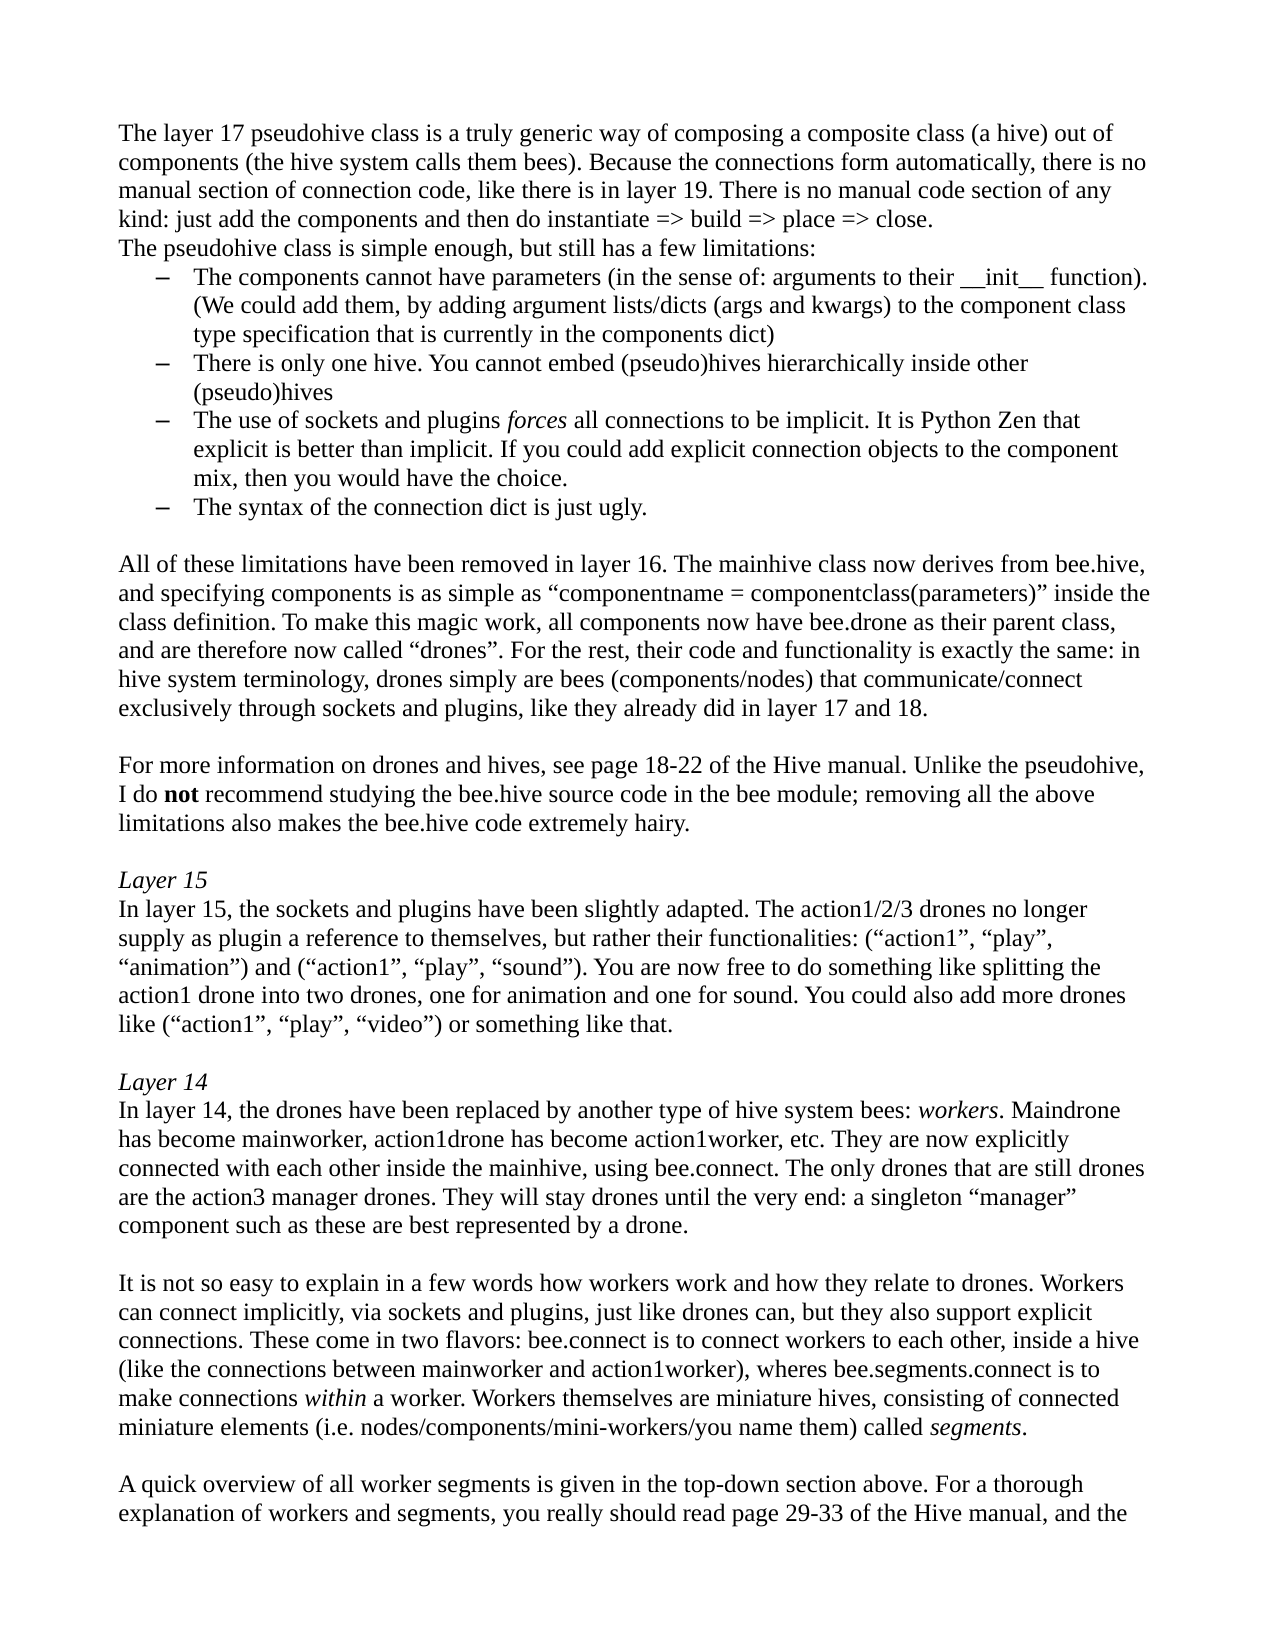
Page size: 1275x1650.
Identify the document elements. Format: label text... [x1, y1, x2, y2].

list There is only one hive. You cannot embed (pseudo)hives hierarchically inside other (pseudo)hives [156, 348, 1157, 406]
text Layer 14 [118, 1067, 1157, 1096]
text In layer 14, the drones have been replaced by another type of hive system bees: workers. Maindrone has become mainworker, action1drone has become action1worker, etc. They are now explicitly connected with each other inside the mainhive, using bee.connect. The only drones that are still drones are the action3 manager drones. They will stay drones until the very end: a singleton “manager” component such as these are best represented by a drone. [118, 1096, 1157, 1239]
text All of these limitations have been removed in layer 16. The mainhive class now derives from bee.hive, and specifying components is as simple as “componentname = componentclass(parameters)” inside the class definition. To make this magic work, all components now have bee.drone as their parent class, and are therefore now called “drones”. For the rest, their code and functionality is exactly the same: in hive system terminology, drones simply are bees (components/nodes) that communicate/connect exclusively through sockets and plugins, like they already did in layer 17 and 18. [118, 549, 1157, 722]
text In layer 15, the sockets and plugins have been slightly adapted. The action1/2/3 drones no longer supply as plugin a reference to themselves, but rather their functionalities: (“action1”, “play”, “animation”) and (“action1”, “play”, “sound”). You are now free to do something like splitting the action1 drone into two drones, one for animation and one for sound. You could also add more drones like (“action1”, “play”, “video”) or something like that. [118, 894, 1157, 1038]
text The pseudohive class is simple enough, but still has a few limitations: [118, 233, 1157, 262]
list The syntax of the connection dict is just ugly. [156, 492, 1157, 521]
list The use of sockets and plugins forces all connections to be implicit. It is Python Zen that explicit is better than implicit. If you could add explicit connection objects to the component mix, then you would have the choice. [156, 406, 1157, 492]
list The components cannot have parameters (in the sense of: arguments to their __init__ function). (We could add them, by adding argument lists/dicts (args and kwargs) to the component class type specification that is currently in the components dict) [156, 262, 1157, 348]
text The layer 17 pseudohive class is a truly generic way of composing a composite class (a hive) out of components (the hive system calls them bees). Because the connections form automatically, there is no manual section of connection code, like there is in layer 19. There is no manual code section of any kind: just add the components and then do instantiate => build => place => close. [118, 118, 1157, 233]
text It is not so easy to explain in a few words how workers work and how they relate to drones. Workers can connect implicitly, via sockets and plugins, just like drones can, but they also support explicit connections. These come in two flavors: bee.connect is to connect workers to each other, inside a hive (like the connections between mainworker and action1worker), wheres bee.segments.connect is to make connections within a worker. Workers themselves are miniature hives, consisting of connected miniature elements (i.e. nodes/components/mini-workers/you name them) called segments. [118, 1268, 1157, 1441]
text A quick overview of all worker segments is given in the top-down section above. For a thorough explanation of workers and segments, you really should read page 29-33 of the Hive manual, and the [118, 1469, 1157, 1527]
text Layer 15 [118, 866, 1157, 894]
text For more information on drones and hives, see page 18-22 of the Hive manual. Unlike the pseudohive, I do not recommend studying the bee.hive source code in the bee module; removing all the above limitations also makes the bee.hive code extremely hairy. [118, 751, 1157, 837]
